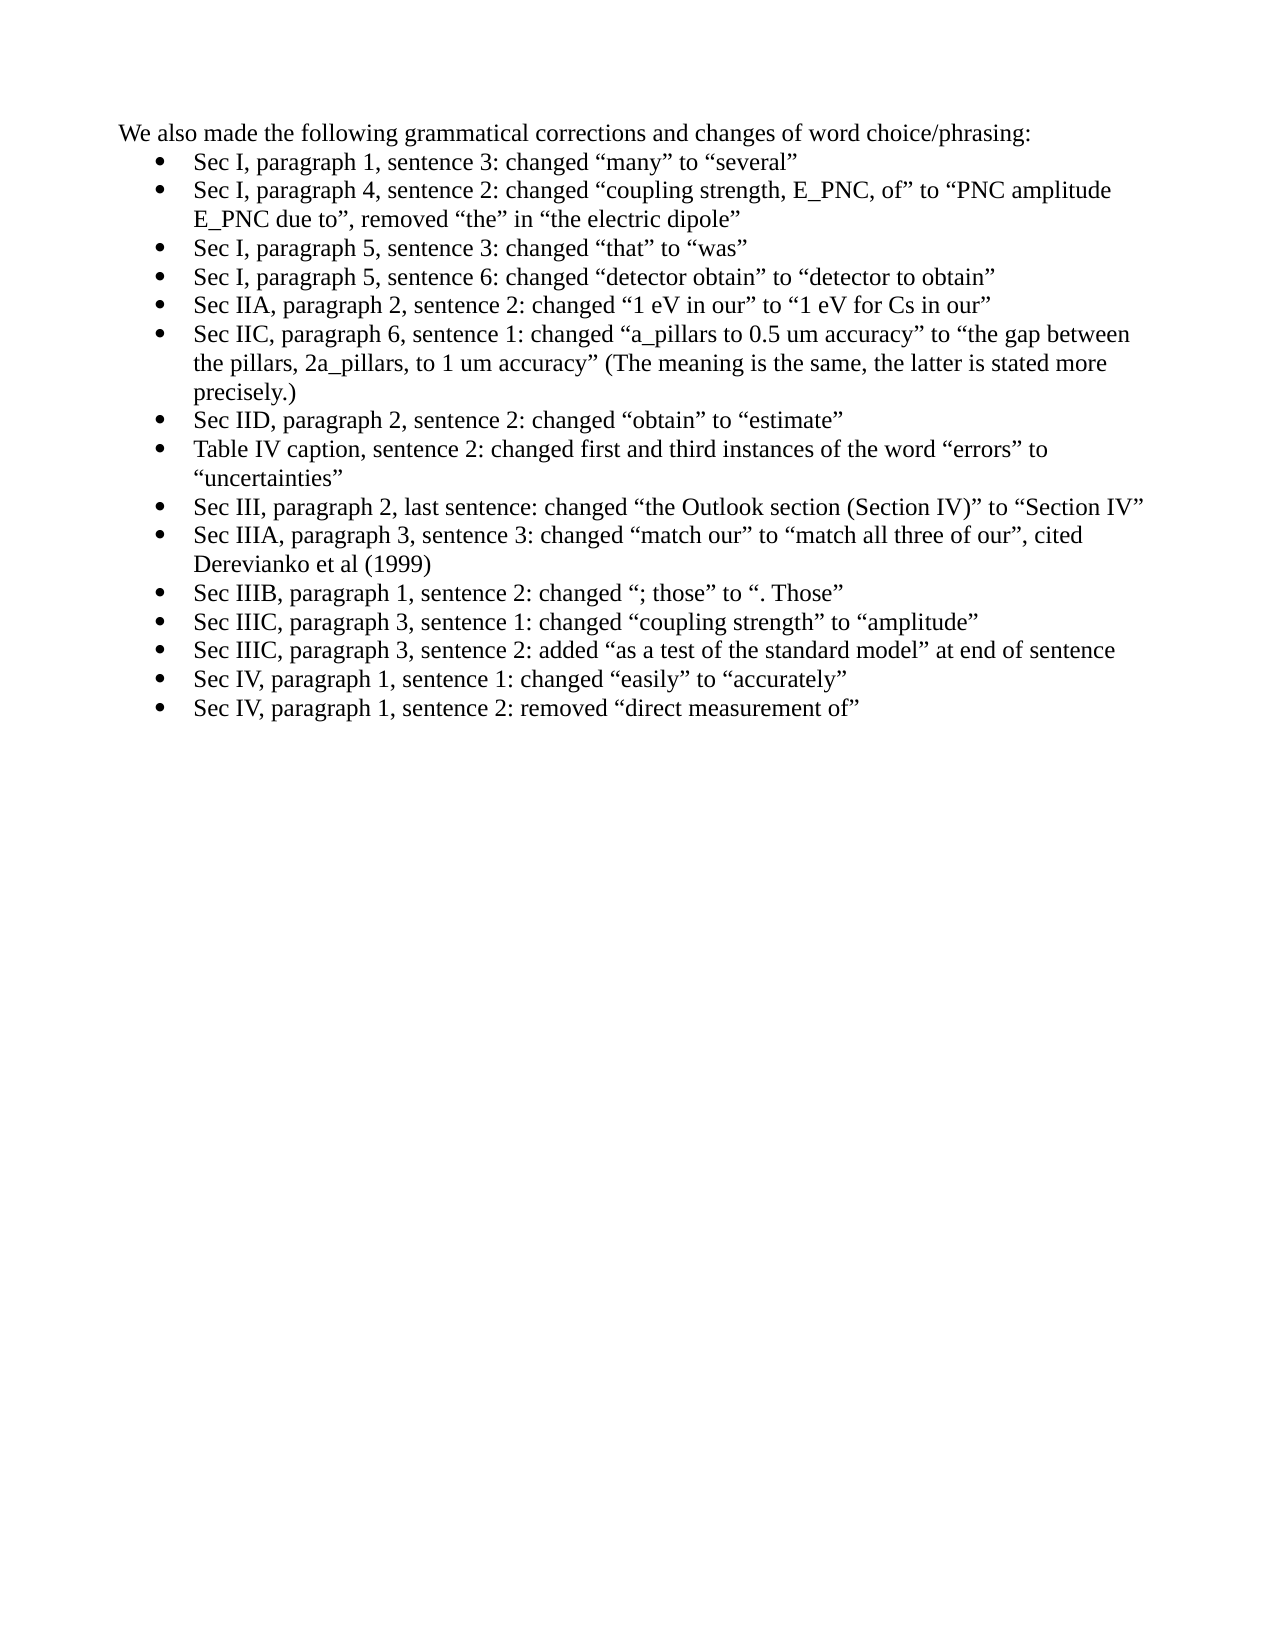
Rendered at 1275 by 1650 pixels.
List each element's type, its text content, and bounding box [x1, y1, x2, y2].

list Table IV caption, sentence 2: changed first and third instances of the word “errors” to “uncertainties” [156, 434, 1157, 492]
list Sec I, paragraph 4, sentence 2: changed “coupling strength, E_PNC, of” to “PNC amplitude E_PNC due to”, removed “the” in “the electric dipole” [156, 176, 1157, 233]
list Sec IV, paragraph 1, sentence 1: changed “easily” to “accurately” [156, 664, 1157, 693]
list Sec IIA, paragraph 2, sentence 2: changed “1 eV in our” to “1 eV for Cs in our” [156, 291, 1157, 319]
list Sec IIIA, paragraph 3, sentence 3: changed “match our” to “match all three of our”, cited Derevianko et al (1999) [156, 521, 1157, 578]
list Sec IIC, paragraph 6, sentence 1: changed “a_pillars to 0.5 um accuracy” to “the gap between the pillars, 2a_pillars, to 1 um accuracy” (The meaning is the same, the latter is stated more precisely.) [156, 319, 1157, 406]
list Sec I, paragraph 5, sentence 6: changed “detector obtain” to “detector to obtain” [156, 262, 1157, 291]
list Sec IID, paragraph 2, sentence 2: changed “obtain” to “estimate” [156, 406, 1157, 434]
list Sec IIIC, paragraph 3, sentence 1: changed “coupling strength” to “amplitude” [156, 607, 1157, 636]
text We also made the following grammatical corrections and changes of word choice/phrasing: [118, 118, 1157, 147]
list Sec I, paragraph 5, sentence 3: changed “that” to “was” [156, 233, 1157, 262]
list Sec I, paragraph 1, sentence 3: changed “many” to “several” [156, 147, 1157, 176]
list Sec IIIC, paragraph 3, sentence 2: added “as a test of the standard model” at end of sentence [156, 636, 1157, 664]
list Sec IV, paragraph 1, sentence 2: removed “direct measurement of” [156, 693, 1157, 722]
list Sec IIIB, paragraph 1, sentence 2: changed “; those” to “. Those” [156, 578, 1157, 607]
list Sec III, paragraph 2, last sentence: changed “the Outlook section (Section IV)” to “Section IV” [156, 492, 1157, 521]
